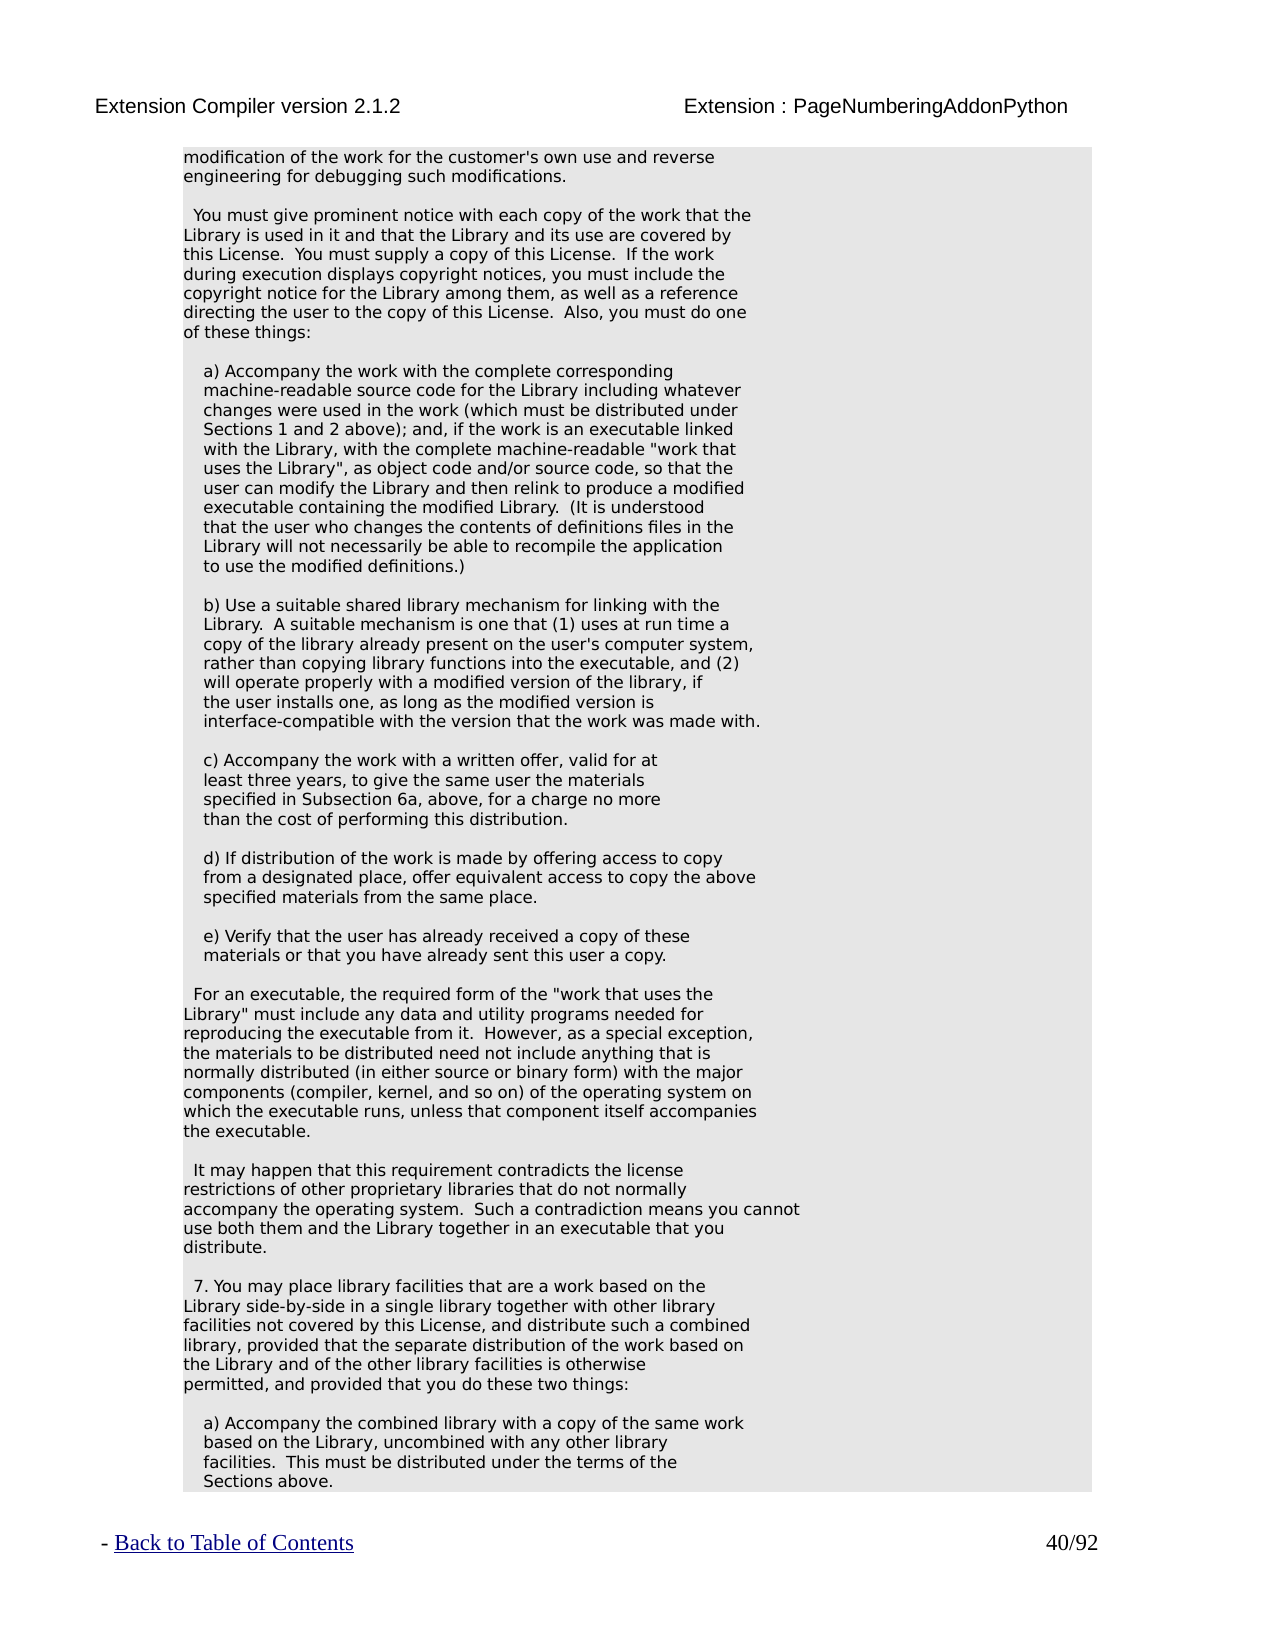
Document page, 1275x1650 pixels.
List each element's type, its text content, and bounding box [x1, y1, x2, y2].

text reproducing the executable from it. However, as a special exception, [183, 1024, 1092, 1043]
text that the user who changes the contents of definitions files in the [183, 518, 1092, 537]
text specified materials from the same place. [183, 888, 1092, 907]
text You must give prominent notice with each copy of the work that the [183, 206, 1092, 225]
text accompany the operating system. Such a contradiction means you cannot [183, 1199, 1092, 1219]
text user can modify the Library and then relink to produce a modified [183, 479, 1092, 498]
text copy of the library already present on the user's computer system, [183, 634, 1092, 654]
text It may happen that this requirement contradicts the license [183, 1160, 1092, 1180]
text executable containing the modified Library. (It is understood [183, 498, 1092, 518]
text d) If distribution of the work is made by offering access to copy [183, 849, 1092, 868]
text which the executable runs, unless that component itself accompanies [183, 1102, 1092, 1121]
text of these things: [183, 323, 1092, 342]
text e) Verify that the user has already received a copy of these [183, 927, 1092, 946]
text rather than copying library functions into the executable, and (2) [183, 654, 1092, 673]
text Library will not necessarily be able to recompile the application [183, 537, 1092, 557]
text distribute. [183, 1238, 1092, 1258]
text the executable. [183, 1121, 1092, 1141]
text modification of the work for the customer's own use and reverse [183, 147, 1092, 167]
text b) Use a suitable shared library mechanism for linking with the [183, 596, 1092, 615]
text the user installs one, as long as the modified version is [183, 693, 1092, 712]
text Library" must include any data and utility programs needed for [183, 1004, 1092, 1024]
text Library is used in it and that the Library and its use are covered by [183, 225, 1092, 245]
text this License. You must supply a copy of this License. If the work [183, 245, 1092, 264]
text c) Accompany the work with a written offer, valid for at [183, 751, 1092, 771]
text a) Accompany the combined library with a copy of the same work [183, 1414, 1092, 1433]
text normally distributed (in either source or binary form) with the major [183, 1063, 1092, 1082]
text the materials to be distributed need not include anything that is [183, 1043, 1092, 1063]
text changes were used in the work (which must be distributed under [183, 401, 1092, 420]
text 7. You may place library facilities that are a work based on the [183, 1277, 1092, 1297]
text the Library and of the other library facilities is otherwise [183, 1355, 1092, 1375]
text than the cost of performing this distribution. [183, 810, 1092, 829]
text copyright notice for the Library among them, as well as a reference [183, 284, 1092, 303]
text permitted, and provided that you do these two things: [183, 1375, 1092, 1394]
text For an executable, the required form of the "work that uses the [183, 985, 1092, 1004]
text will operate properly with a modified version of the library, if [183, 673, 1092, 693]
text machine-readable source code for the Library including whatever [183, 381, 1092, 401]
text materials or that you have already sent this user a copy. [183, 946, 1092, 966]
text during execution displays copyright notices, you must include the [183, 264, 1092, 284]
text interface-compatible with the version that the work was made with. [183, 712, 1092, 732]
text Library. A suitable mechanism is one that (1) uses at run time a [183, 615, 1092, 634]
text to use the modified definitions.) [183, 557, 1092, 576]
text a) Accompany the work with the complete corresponding [183, 362, 1092, 381]
text specified in Subsection 6a, above, for a charge no more [183, 790, 1092, 810]
text Sections 1 and 2 above); and, if the work is an executable linked [183, 420, 1092, 440]
text Library side-by-side in a single library together with other library [183, 1297, 1092, 1316]
text least three years, to give the same user the materials [183, 771, 1092, 790]
text use both them and the Library together in an executable that you [183, 1219, 1092, 1238]
text Sections above. [183, 1472, 1092, 1492]
text engineering for debugging such modifications. [183, 167, 1092, 186]
text facilities. This must be distributed under the terms of the [183, 1453, 1092, 1472]
text uses the Library", as object code and/or source code, so that the [183, 459, 1092, 479]
text library, provided that the separate distribution of the work based on [183, 1336, 1092, 1355]
text directing the user to the copy of this License. Also, you must do one [183, 303, 1092, 323]
text restrictions of other proprietary libraries that do not normally [183, 1180, 1092, 1199]
text from a designated place, offer equivalent access to copy the above [183, 868, 1092, 888]
text components (compiler, kernel, and so on) of the operating system on [183, 1082, 1092, 1102]
text facilities not covered by this License, and distribute such a combined [183, 1316, 1092, 1336]
text based on the Library, uncombined with any other library [183, 1433, 1092, 1453]
text with the Library, with the complete machine-readable "work that [183, 440, 1092, 459]
